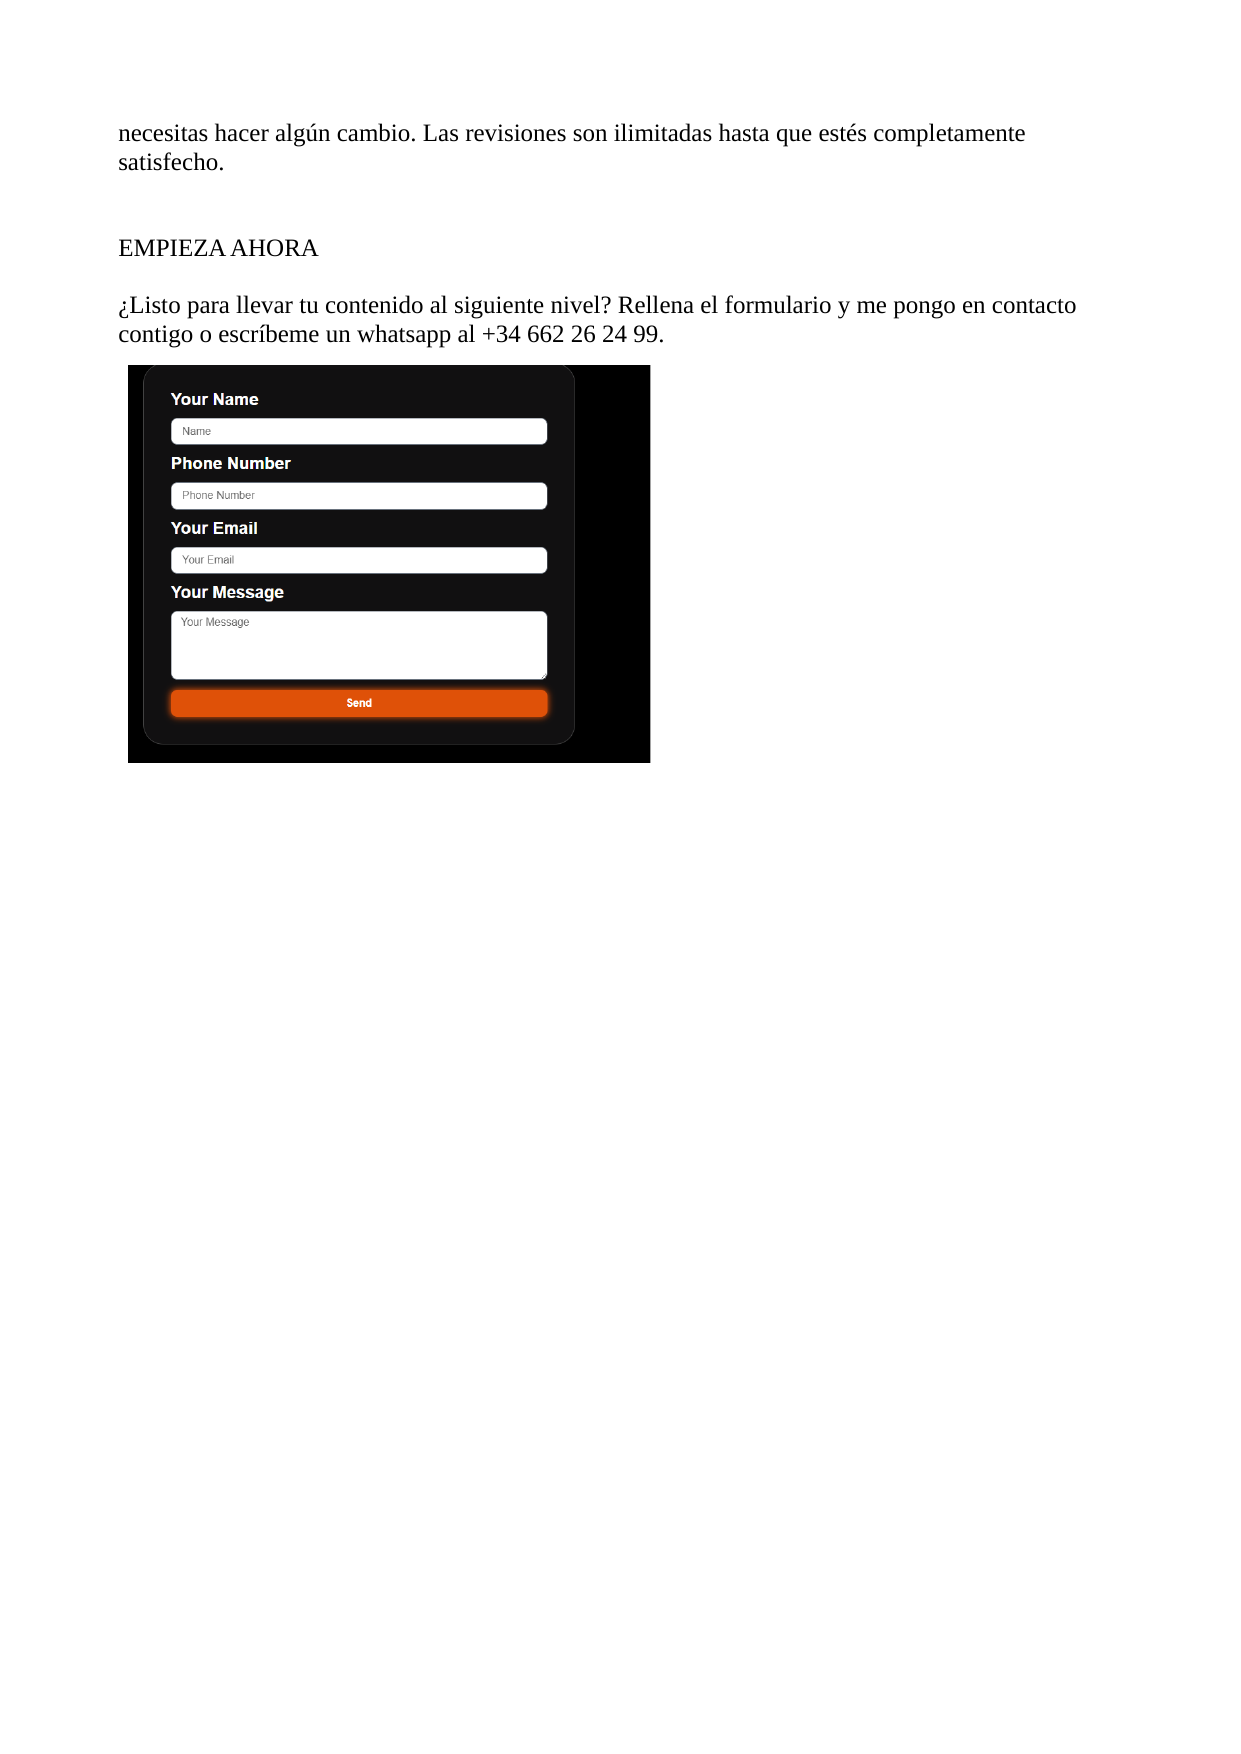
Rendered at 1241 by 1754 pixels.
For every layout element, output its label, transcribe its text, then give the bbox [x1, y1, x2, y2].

text necesitas hacer algún cambio. Las revisiones son ilimitadas hasta que estés completamente satisfecho. [118, 118, 1122, 176]
picture [128, 365, 651, 763]
text ¿Listo para llevar tu contenido al siguiente nivel? Rellena el formulario y me pongo en contacto contigo o escríbeme un whatsapp al +34 662 26 24 99. [118, 291, 1122, 348]
text EMPIEZA AHORA [118, 233, 1122, 262]
